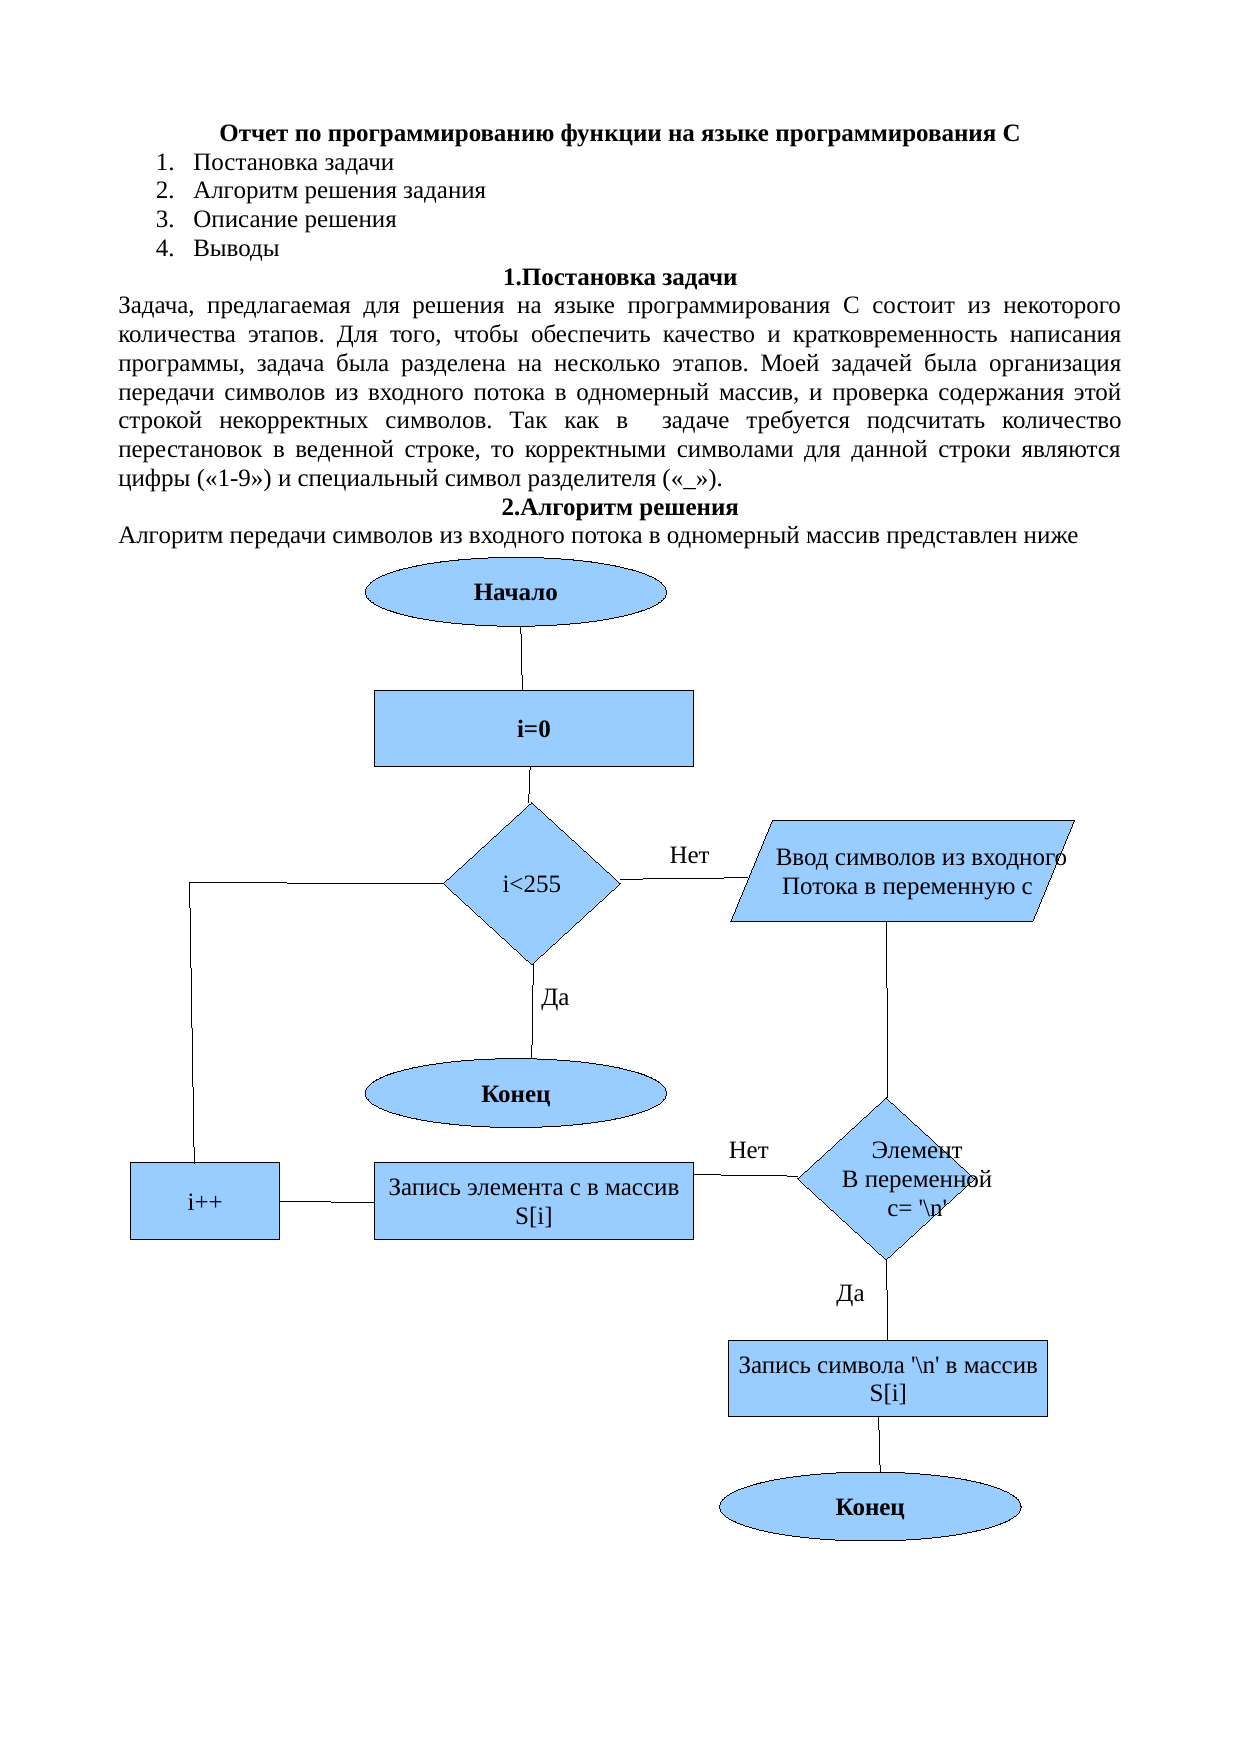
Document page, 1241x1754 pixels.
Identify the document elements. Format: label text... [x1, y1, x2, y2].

text Алгоритм передачи символов из входного потока в одномерный массив представлен ниже [118, 521, 1122, 549]
text 2.Алгоритм решения [118, 492, 1122, 521]
text 1.Постановка задачи [118, 262, 1122, 291]
text Задача, предлагаемая для решения на языке программирования С состоит из некоторого количества этапов. Для того, чтобы обеспечить качество и кратковременность написания программы, задача была разделена на несколько этапов. Моей задачей была организация передачи символов из входного потока в одномерный массив, и проверка содержания этой строкой некорректных символов. Так как в задаче требуется подсчитать количество перестановок в веденной строке, то корректными символами для данной строки являются цифры («1-9») и специальный символ разделителя («_»). [118, 291, 1122, 492]
list Алгоритм решения задания [156, 176, 1122, 204]
list Выводы [156, 233, 1122, 262]
list Описание решения [156, 204, 1122, 233]
list Постановка задачи [156, 147, 1122, 176]
text Отчет по программированию функции на языке программирования С [118, 118, 1122, 147]
